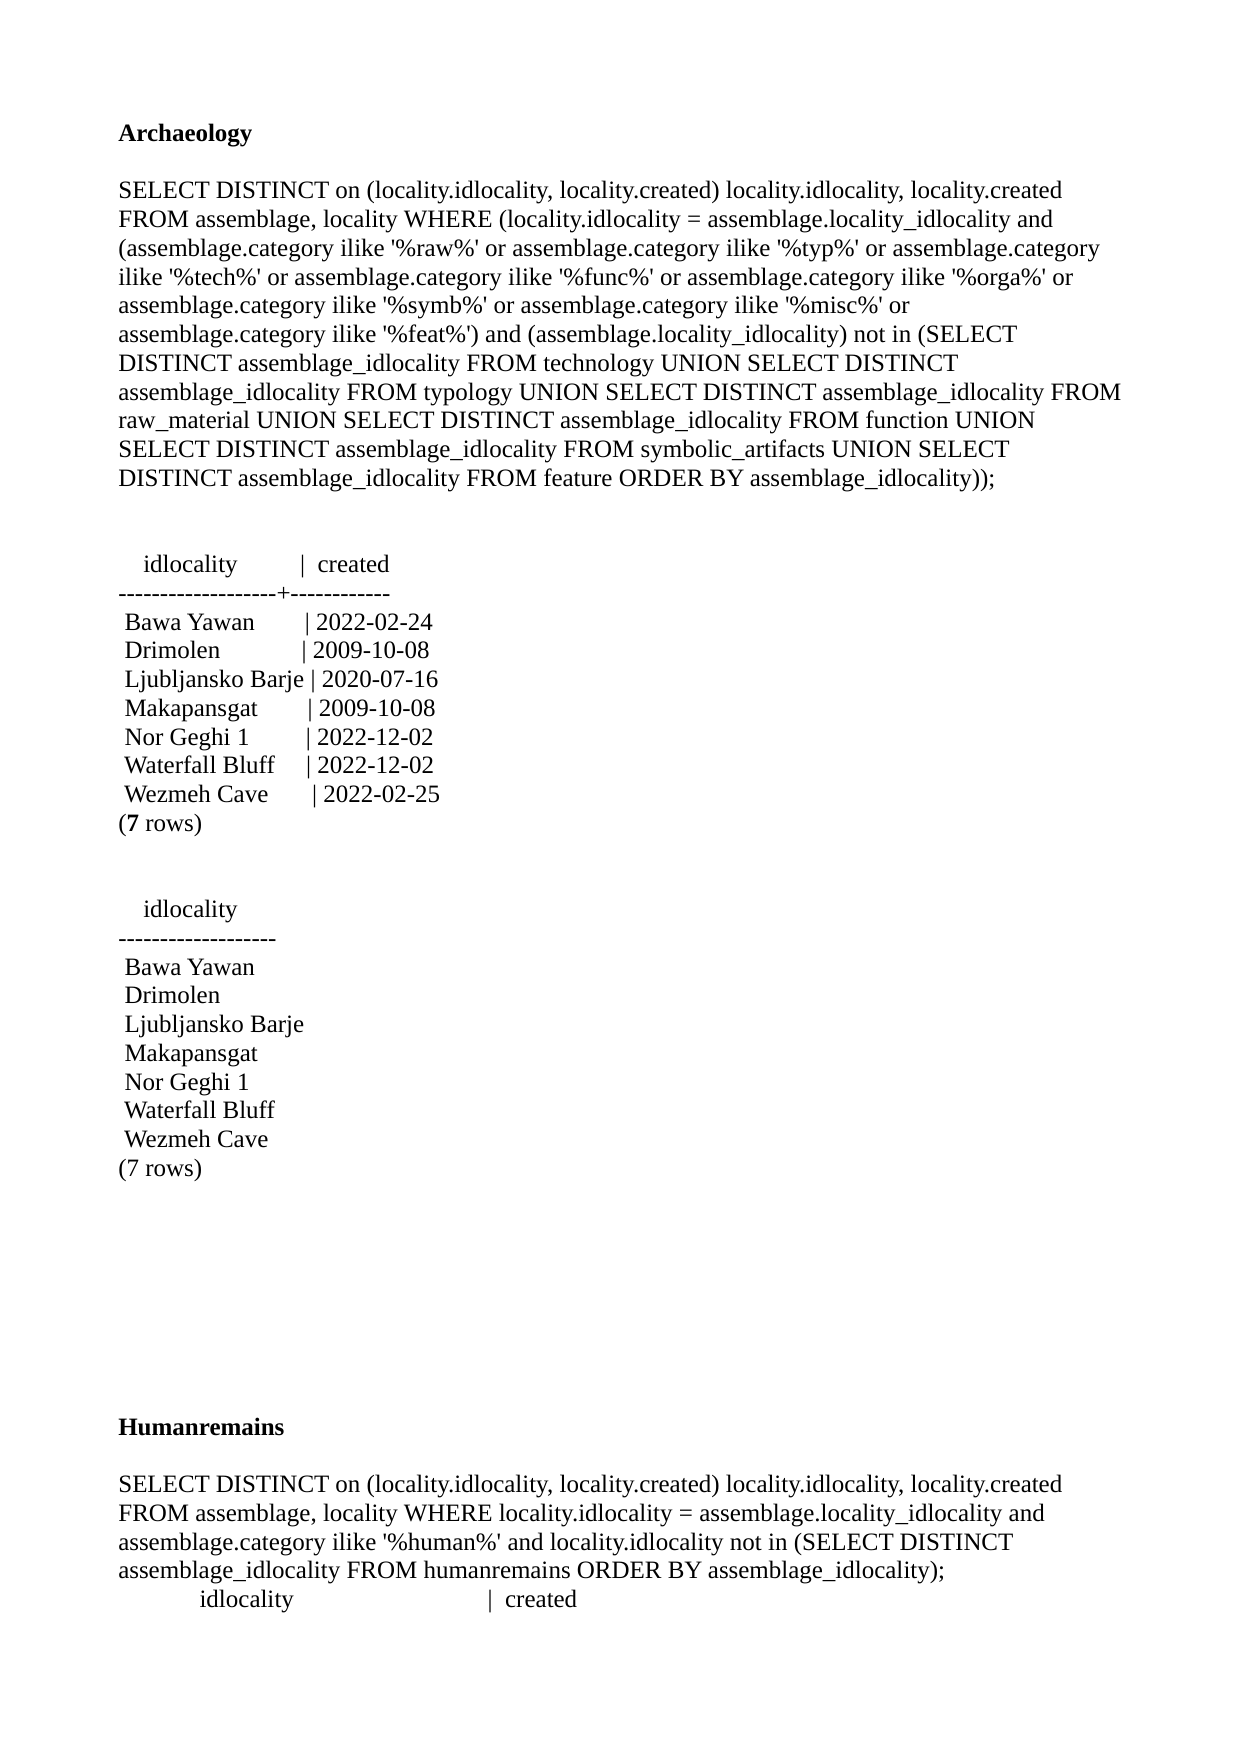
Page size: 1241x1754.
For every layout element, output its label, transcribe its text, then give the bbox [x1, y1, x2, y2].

text (7 rows) [118, 1153, 1122, 1182]
text Waterfall Bluff [118, 1096, 1122, 1124]
text Bawa Yawan [118, 952, 1122, 981]
text SELECT DISTINCT on (locality.idlocality, locality.created) locality.idlocality, locality.created FROM assemblage, locality WHERE locality.idlocality = assemblage.locality_idlocality and assemblage.category ilike '%human%' and locality.idlocality not in (SELECT DISTINCT assemblage_idlocality FROM humanremains ORDER BY assemblage_idlocality); [118, 1469, 1122, 1584]
text Drimolen | 2009-10-08 [118, 636, 1122, 664]
text idlocality [118, 894, 1122, 923]
text Ljubljansko Barje [118, 1009, 1122, 1038]
text Makapansgat | 2009-10-08 [118, 693, 1122, 722]
text -------------------+------------ [118, 578, 1122, 607]
text (7 rows) [118, 808, 1122, 837]
text Ljubljansko Barje | 2020-07-16 [118, 664, 1122, 693]
text Waterfall Bluff | 2022-12-02 [118, 751, 1122, 779]
text ------------------- [118, 923, 1122, 952]
text Humanremains [118, 1412, 1122, 1441]
text Bawa Yawan | 2022-02-24 [118, 607, 1122, 636]
text SELECT DISTINCT on (locality.idlocality, locality.created) locality.idlocality, locality.created FROM assemblage, locality WHERE (locality.idlocality = assemblage.locality_idlocality and (assemblage.category ilike '%raw%' or assemblage.category ilike '%typ%' or assemblage.category ilike '%tech%' or assemblage.category ilike '%func%' or assemblage.category ilike '%orga%' or assemblage.category ilike '%symb%' or assemblage.category ilike '%misc%' or assemblage.category ilike '%feat%') and (assemblage.locality_idlocality) not in (SELECT DISTINCT assemblage_idlocality FROM technology UNION SELECT DISTINCT assemblage_idlocality FROM typology UNION SELECT DISTINCT assemblage_idlocality FROM raw_material UNION SELECT DISTINCT assemblage_idlocality FROM function UNION SELECT DISTINCT assemblage_idlocality FROM symbolic_artifacts UNION SELECT DISTINCT assemblage_idlocality FROM feature ORDER BY assemblage_idlocality)); [118, 176, 1122, 492]
text Makapansgat [118, 1038, 1122, 1067]
text idlocality | created [118, 549, 1122, 578]
text idlocality | created [118, 1584, 1122, 1613]
text Archaeology [118, 118, 1122, 147]
text Nor Geghi 1 [118, 1067, 1122, 1096]
text Nor Geghi 1 | 2022-12-02 [118, 722, 1122, 751]
text Wezmeh Cave [118, 1124, 1122, 1153]
text Wezmeh Cave | 2022-02-25 [118, 779, 1122, 808]
text Drimolen [118, 981, 1122, 1009]
